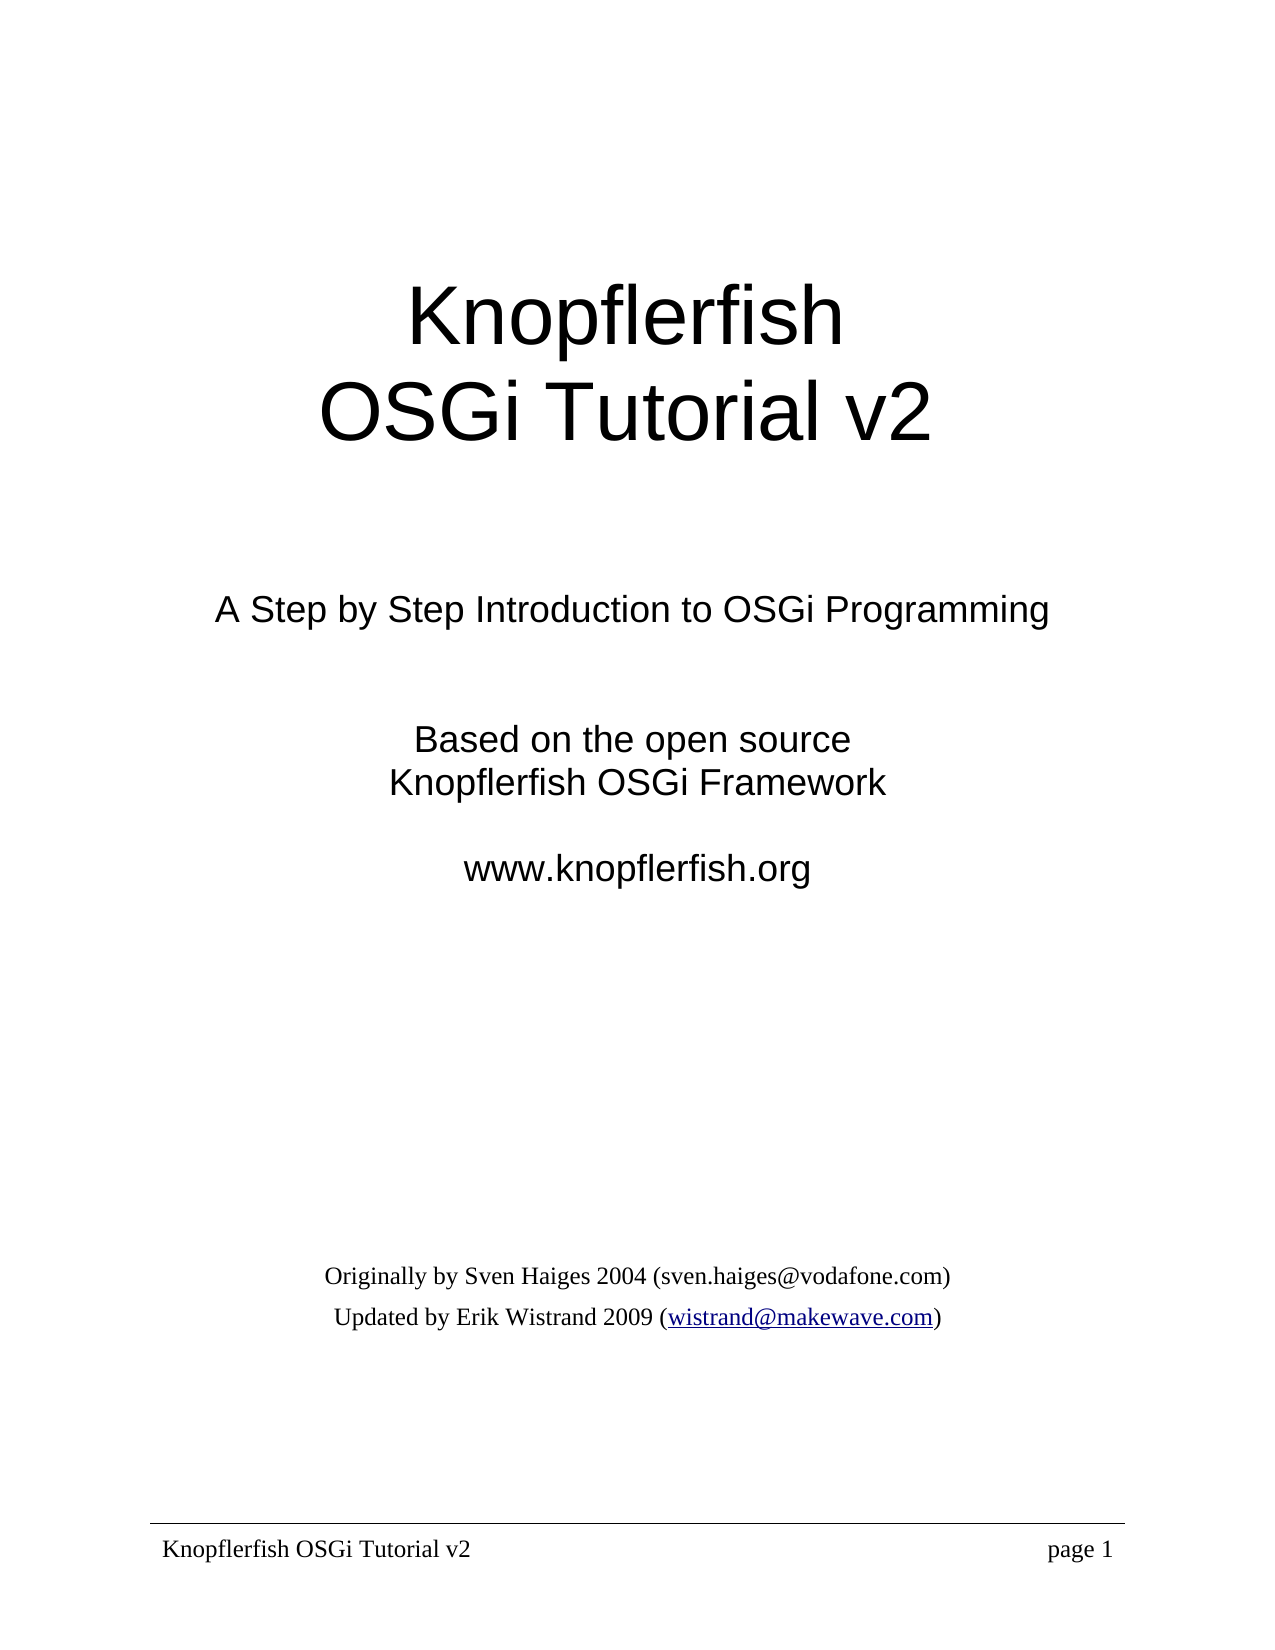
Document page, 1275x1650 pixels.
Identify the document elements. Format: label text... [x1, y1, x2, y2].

text Updated by Erik Wistrand 2009 (wistrand@makewave.com) [150, 1302, 1125, 1331]
text Knopflerfish OSGi Tutorial v2 [150, 267, 1125, 458]
text A Step by Step Introduction to OSGi Programming [150, 588, 1125, 631]
text Based on the open source Knopflerfish OSGi Framework [150, 717, 1125, 803]
text www.knopflerfish.org [150, 846, 1125, 889]
text Originally by Sven Haiges 2004 (sven.haiges@vodafone.com) [150, 1261, 1125, 1289]
